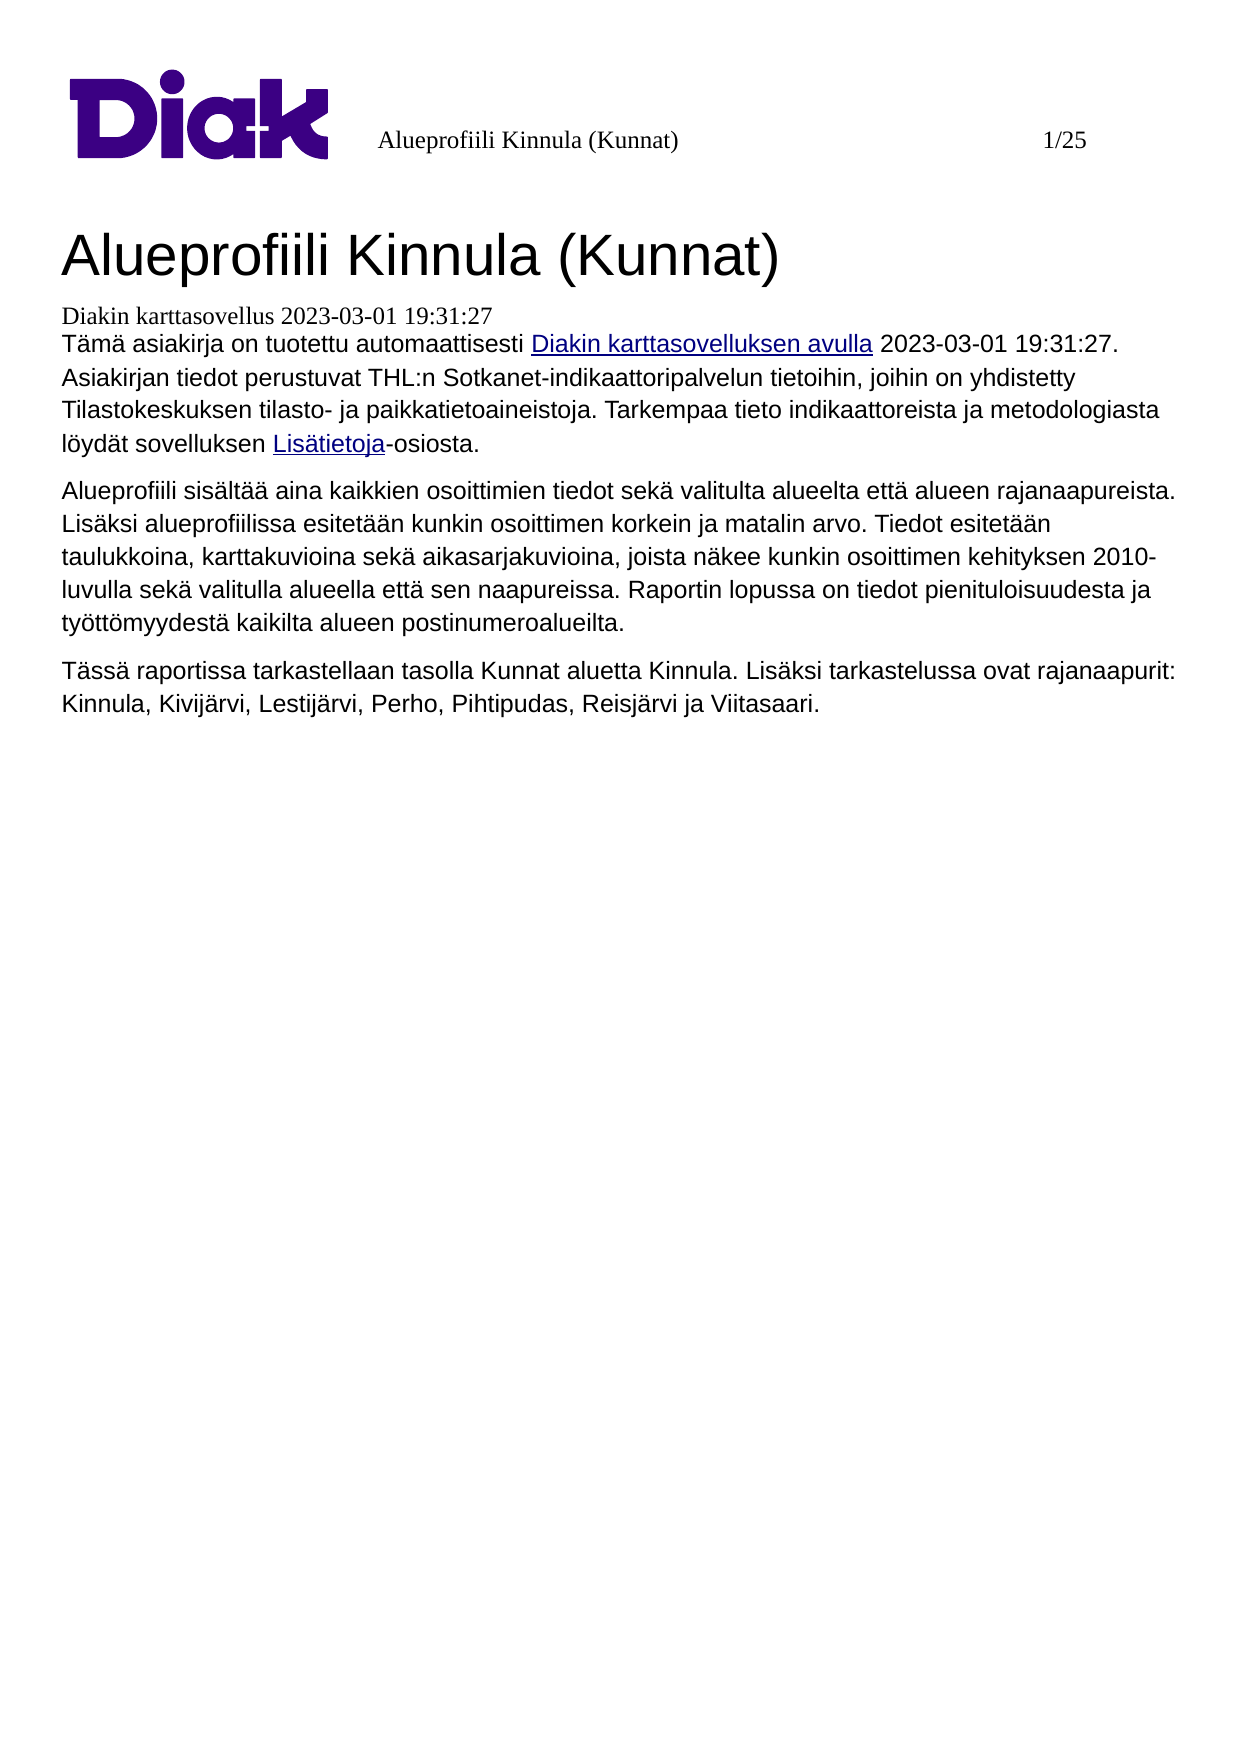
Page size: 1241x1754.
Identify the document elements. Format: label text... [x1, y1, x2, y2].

text Tässä raportissa tarkastellaan tasolla Kunnat aluetta Kinnula. Lisäksi tarkastelussa ovat rajanaapurit: Kinnula, Kivijärvi, Lestijärvi, Perho, Pihtipudas, Reisjärvi ja Viitasaari. [61, 656, 1179, 718]
text Diakin karttasovellus 2023-03-01 19:31:27 [61, 301, 1179, 329]
text Alueprofiili sisältää aina kaikkien osoittimien tiedot sekä valitulta alueelta että alueen rajanaapureista. Lisäksi alueprofiilissa esitetään kunkin osoittimen korkein ja matalin arvo. Tiedot esitetään taulukkoina, karttakuvioina sekä aikasarjakuvioina, joista näkee kunkin osoittimen kehityksen 2010-luvulla sekä valitulla alueella että sen naapureissa. Raportin lopussa on tiedot pienituloisuudesta ja työttömyydestä kaikilta alueen postinumeroalueilta. [61, 476, 1179, 637]
text Tämä asiakirja on tuotettu automaattisesti Diakin karttasovelluksen avulla 2023-03-01 19:31:27. Asiakirjan tiedot perustuvat THL:n Sotkanet-indikaattoripalvelun tietoihin, joihin on yhdistetty Tilastokeskuksen tilasto- ja paikkatietoaineistoja. Tarkempaa tieto indikaattoreista ja metodologiasta löydät sovelluksen Lisätietoja-osiosta. [61, 329, 1179, 457]
title Alueprofiili Kinnula (Kunnat) [61, 221, 1179, 288]
